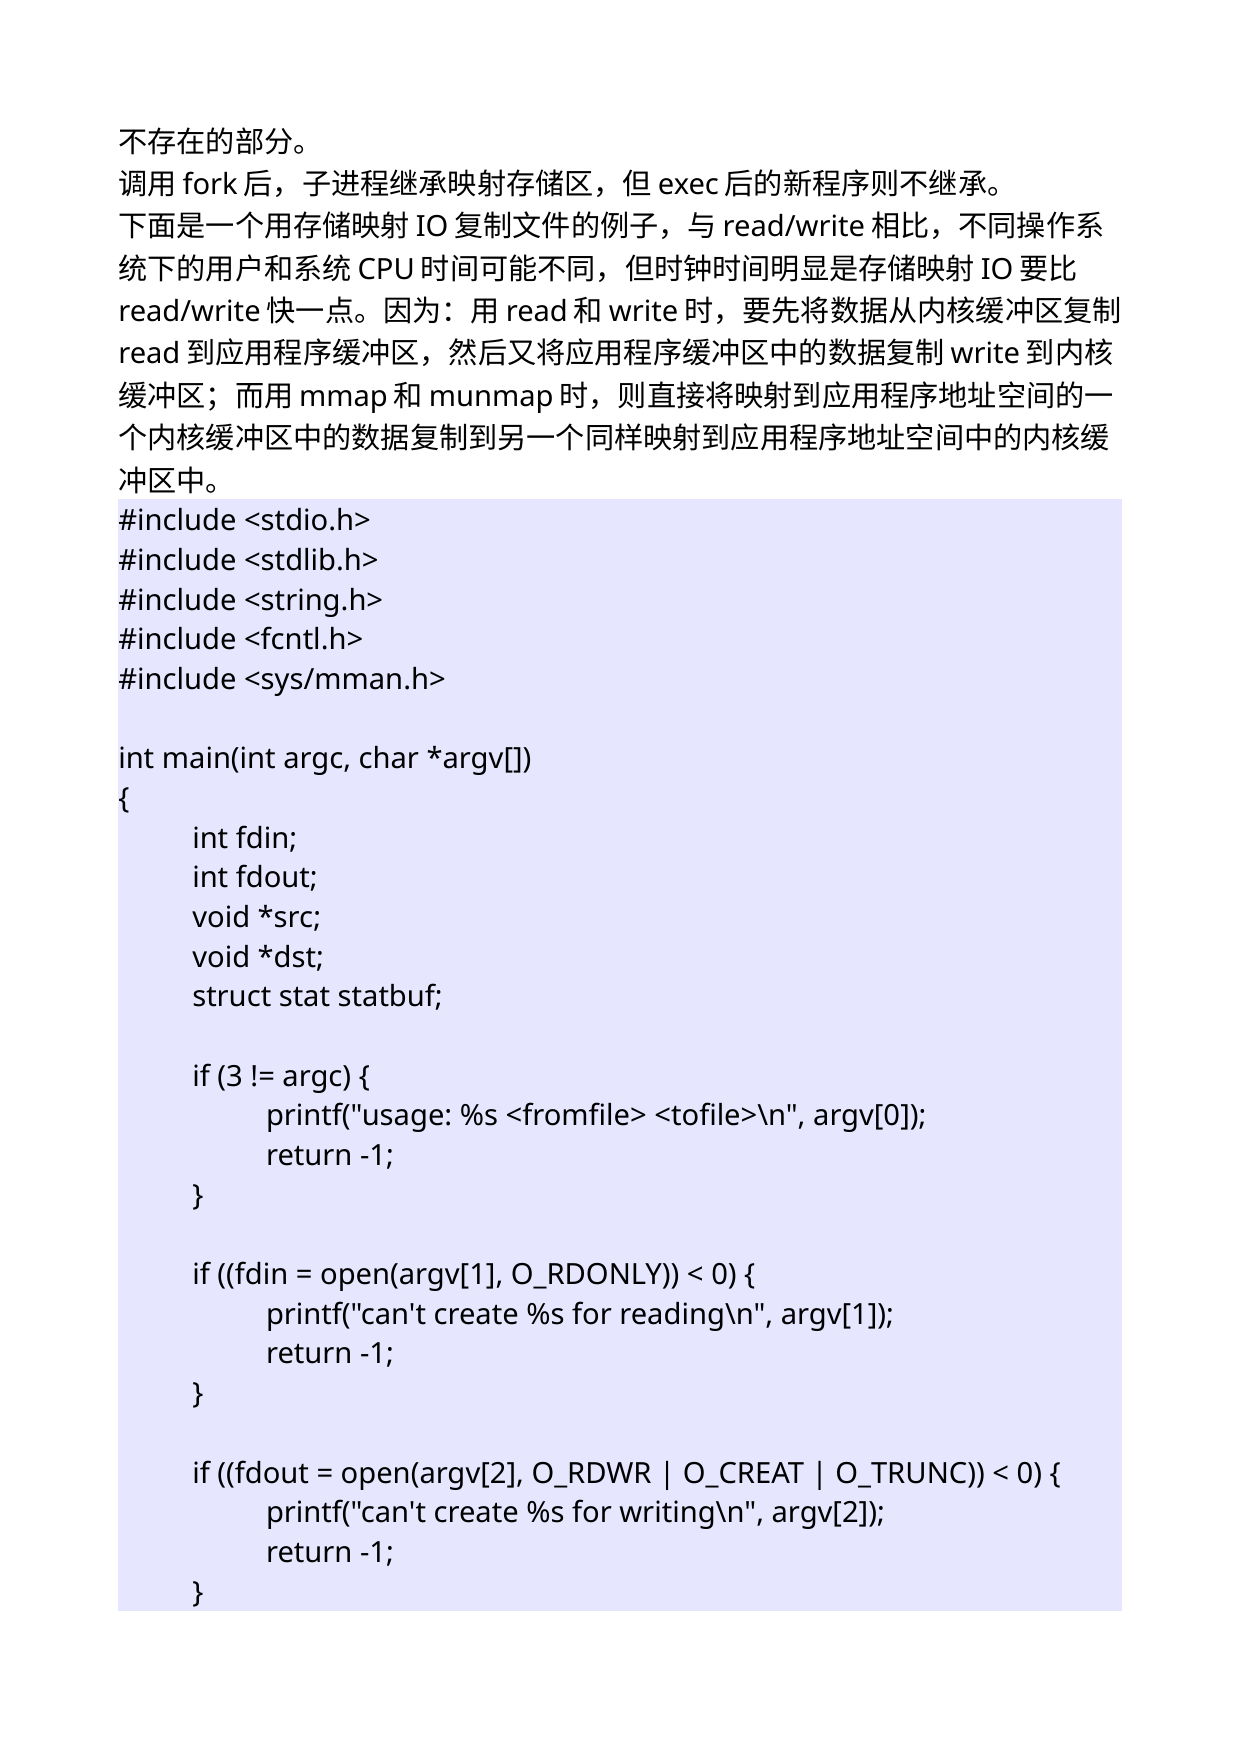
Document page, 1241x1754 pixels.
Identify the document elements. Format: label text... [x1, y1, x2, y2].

text #include <stdio.h> [118, 499, 1122, 539]
text 不存在的部分。 [118, 118, 1122, 160]
text if ((fdout = open(argv[2], O_RDWR | O_CREAT | O_TRUNC)) < 0) { [118, 1452, 1122, 1492]
text #include <sys/mman.h> [118, 658, 1122, 698]
text 下面是一个用存储映射IO复制文件的例子，与read/write相比，不同操作系统下的用户和系统CPU时间可能不同，但时钟时间明显是存储映射IO要比read/write快一点。因为：用read和write时，要先将数据从内核缓冲区复制read到应用程序缓冲区，然后又将应用程序缓冲区中的数据复制write到内核缓冲区；而用mmap和munmap时，则直接将映射到应用程序地址空间的一个内核缓冲区中的数据复制到另一个同样映射到应用程序地址空间中的内核缓冲区中。 [118, 203, 1122, 499]
text #include <fcntl.h> [118, 618, 1122, 658]
text int fdin; [118, 817, 1122, 857]
text int fdout; [118, 857, 1122, 896]
text return -1; [118, 1531, 1122, 1571]
text struct stat statbuf; [118, 976, 1122, 1015]
text void *src; [118, 896, 1122, 936]
text return -1; [118, 1134, 1122, 1174]
text void *dst; [118, 936, 1122, 976]
text } [118, 1174, 1122, 1214]
text } [118, 1571, 1122, 1611]
text { [118, 777, 1122, 817]
text printf("usage: %s <fromfile> <tofile>\n", argv[0]); [118, 1095, 1122, 1134]
text if (3 != argc) { [118, 1055, 1122, 1095]
text printf("can't create %s for reading\n", argv[1]); [118, 1293, 1122, 1333]
text return -1; [118, 1333, 1122, 1372]
text } [118, 1372, 1122, 1412]
text int main(int argc, char *argv[]) [118, 737, 1122, 777]
text #include <stdlib.h> [118, 539, 1122, 579]
text if ((fdin = open(argv[1], O_RDONLY)) < 0) { [118, 1253, 1122, 1293]
text printf("can't create %s for writing\n", argv[2]); [118, 1492, 1122, 1531]
text 调用fork后，子进程继承映射存储区，但exec后的新程序则不继承。 [118, 160, 1122, 203]
text #include <string.h> [118, 579, 1122, 618]
